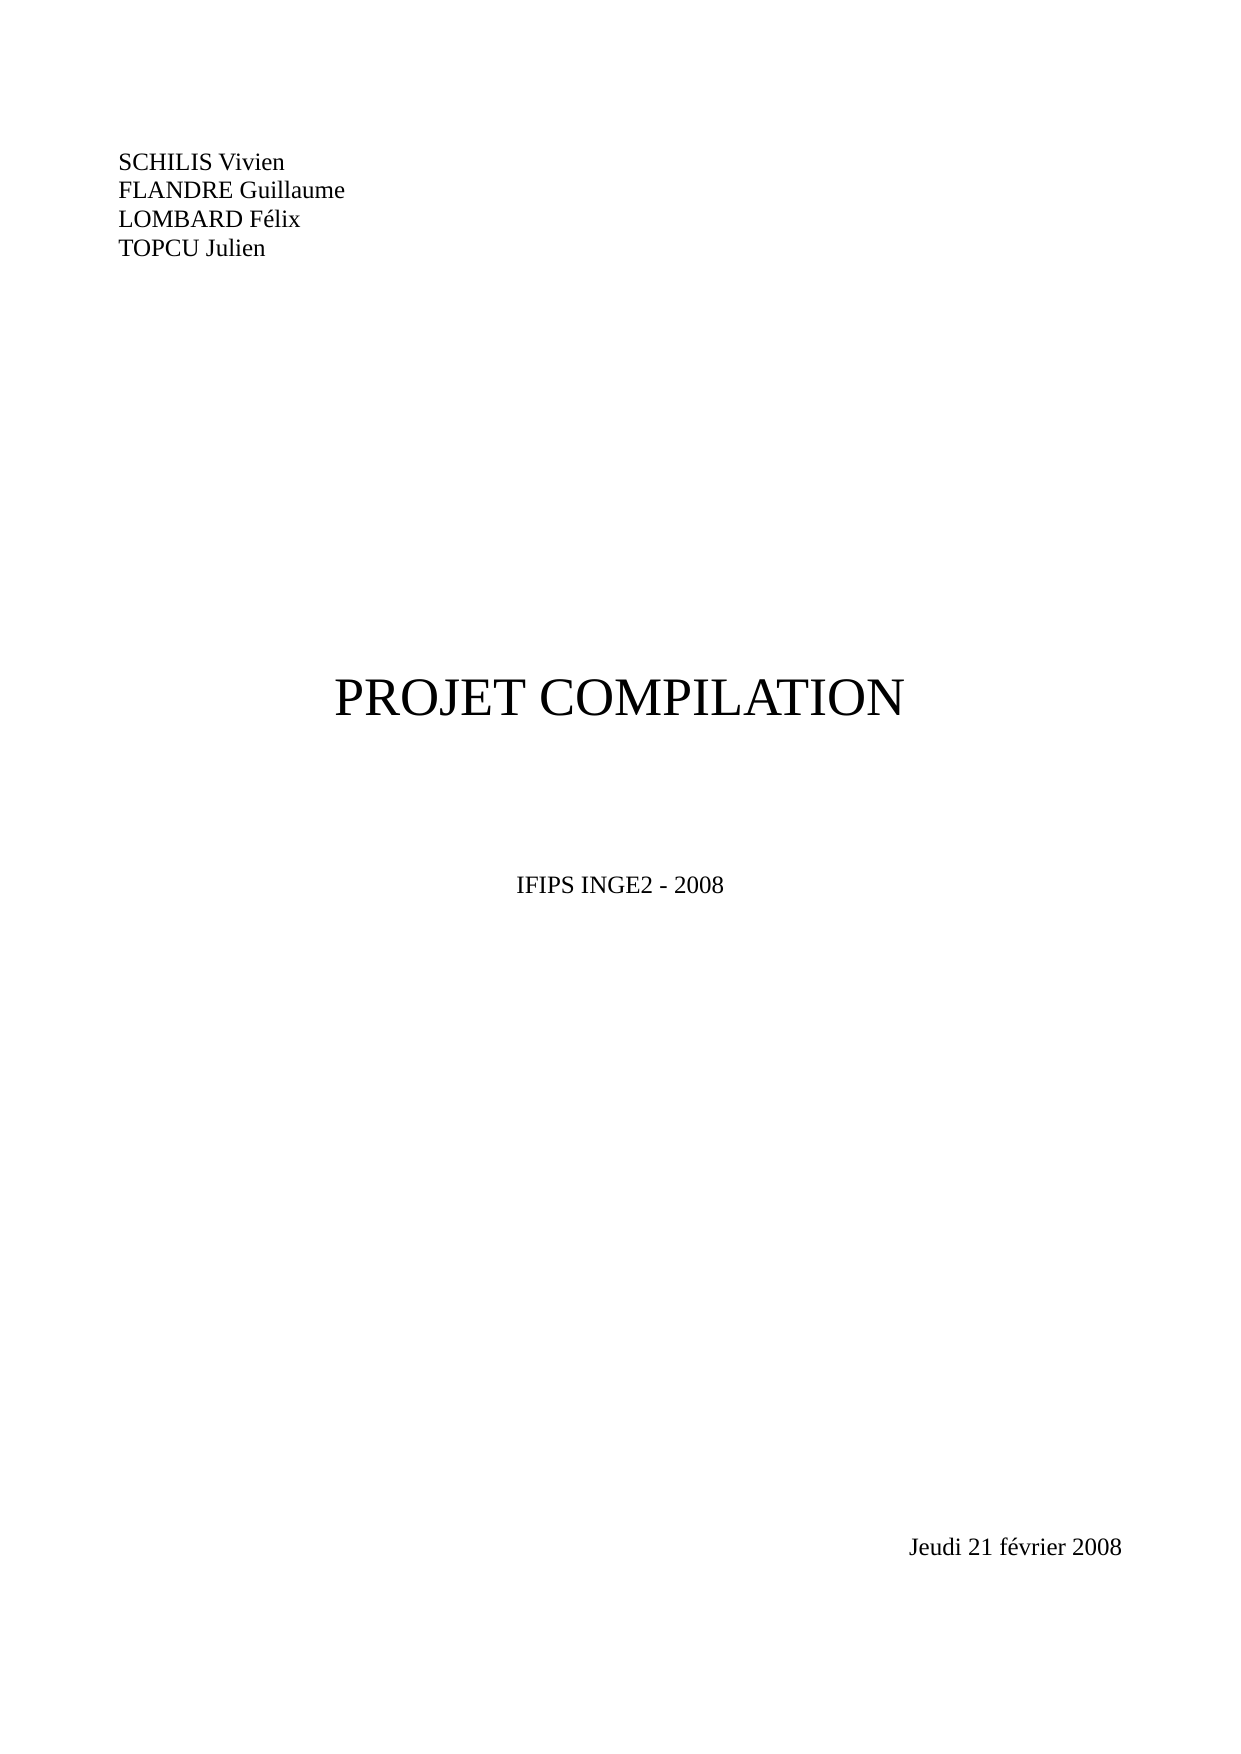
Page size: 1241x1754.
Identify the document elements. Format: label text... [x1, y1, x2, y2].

text SCHILIS Vivien [118, 147, 1122, 176]
text PROJET COMPILATION [118, 664, 1122, 727]
text FLANDRE Guillaume [118, 176, 1122, 204]
text TOPCU Julien [118, 233, 1122, 262]
text IFIPS INGE2 - 2008 [118, 870, 1122, 899]
text LOMBARD Félix [118, 204, 1122, 233]
text Jeudi 21 février 2008 [118, 1532, 1122, 1560]
